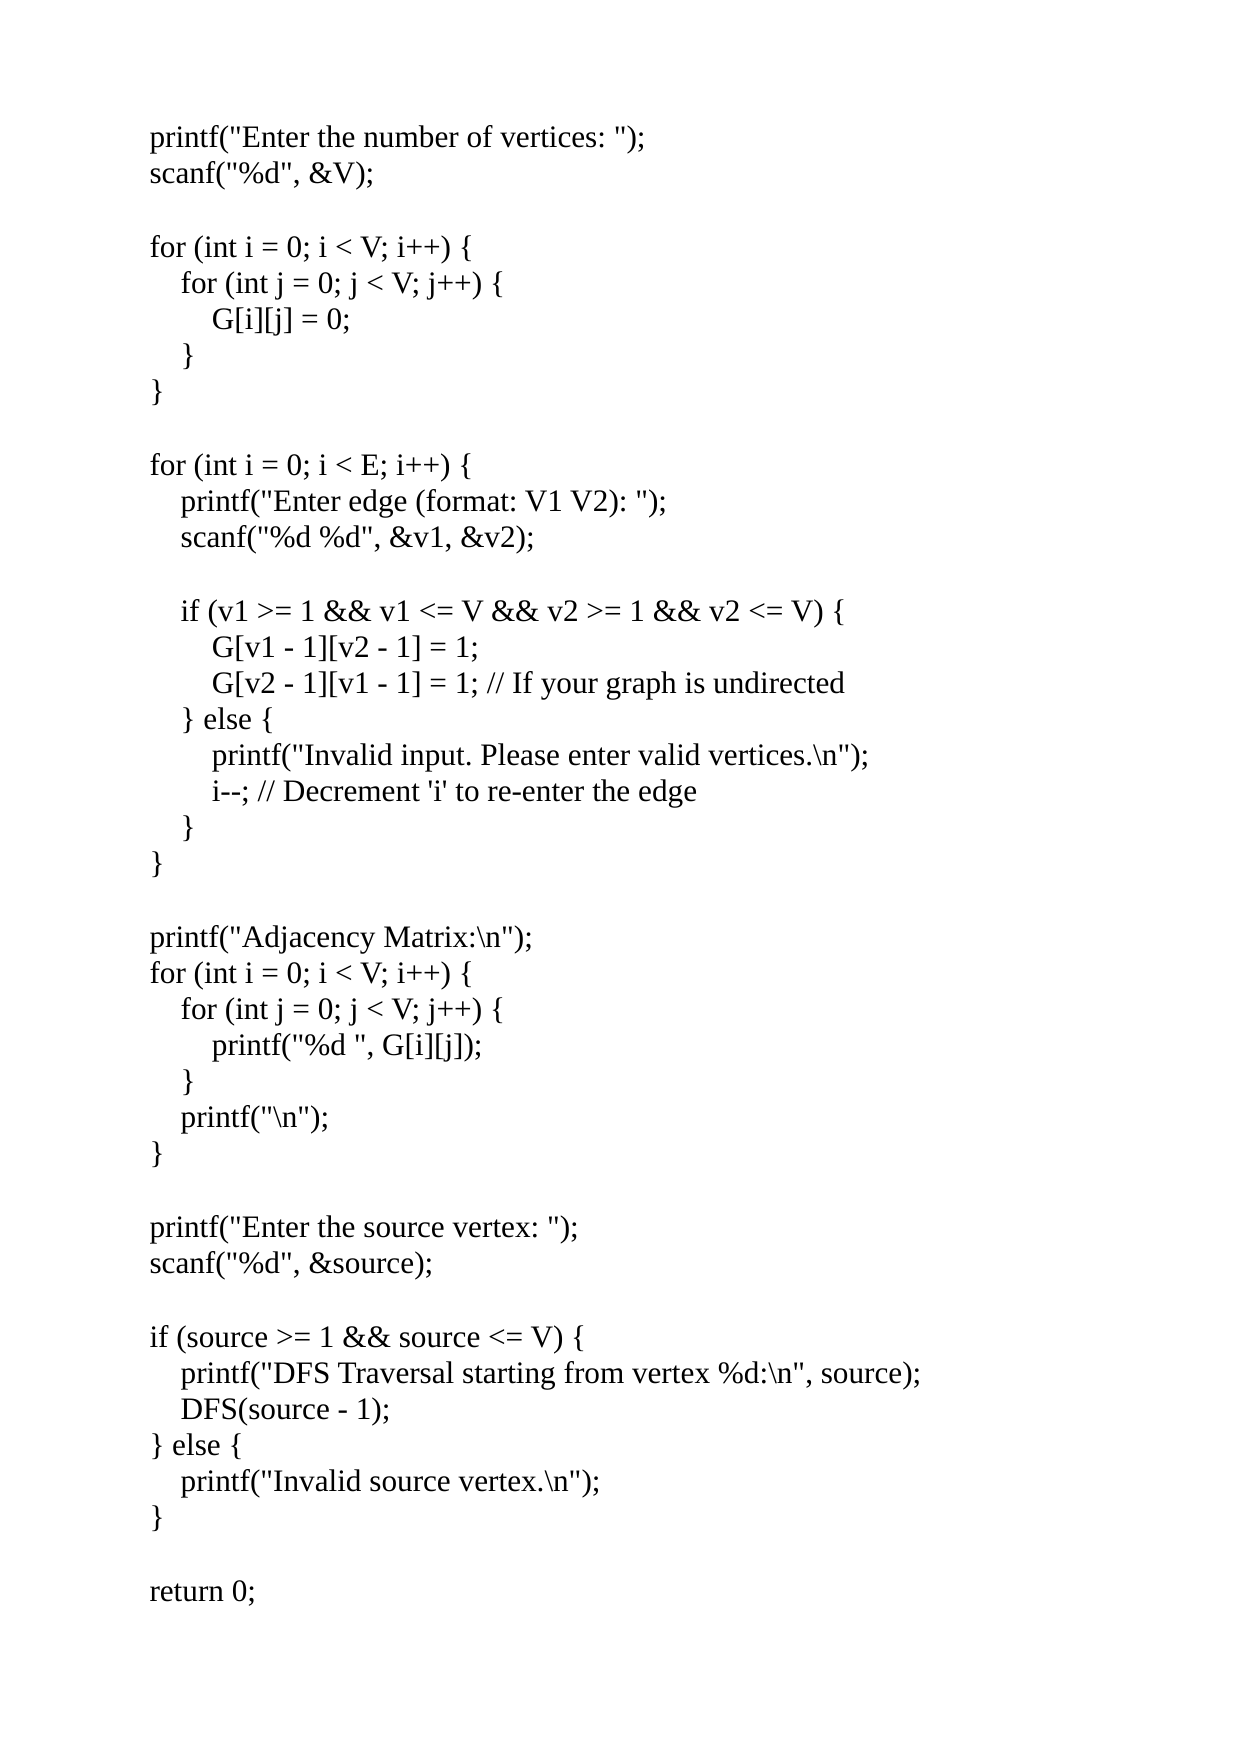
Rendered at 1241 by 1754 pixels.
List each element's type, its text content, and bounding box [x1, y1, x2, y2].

text scanf("%d", &V); [118, 154, 1122, 190]
text for (int i = 0; i < E; i++) { [118, 446, 1122, 482]
text } [118, 336, 1122, 372]
text for (int j = 0; j < V; j++) { [118, 264, 1122, 300]
text printf("%d ", G[i][j]); [118, 1026, 1122, 1062]
text if (v1 >= 1 && v1 <= V && v2 >= 1 && v2 <= V) { [118, 592, 1122, 628]
text G[v2 - 1][v1 - 1] = 1; // If your graph is undirected [118, 664, 1122, 700]
text printf("Adjacency Matrix:\n"); [118, 918, 1122, 954]
text return 0; [118, 1572, 1122, 1608]
text G[v1 - 1][v2 - 1] = 1; [118, 628, 1122, 664]
text } [118, 808, 1122, 844]
text printf("\n"); [118, 1098, 1122, 1134]
text printf("Enter the number of vertices: "); [118, 118, 1122, 154]
text } [118, 372, 1122, 408]
text for (int i = 0; i < V; i++) { [118, 228, 1122, 264]
text } [118, 1498, 1122, 1534]
text printf("Invalid input. Please enter valid vertices.\n"); [118, 736, 1122, 772]
text G[i][j] = 0; [118, 300, 1122, 336]
text DFS(source - 1); [118, 1390, 1122, 1426]
text printf("Invalid source vertex.\n"); [118, 1462, 1122, 1498]
text for (int j = 0; j < V; j++) { [118, 990, 1122, 1026]
text printf("Enter the source vertex: "); [118, 1208, 1122, 1244]
text } [118, 1062, 1122, 1098]
text printf("Enter edge (format: V1 V2): "); [118, 482, 1122, 518]
text i--; // Decrement 'i' to re-enter the edge [118, 772, 1122, 808]
text for (int i = 0; i < V; i++) { [118, 954, 1122, 990]
text if (source >= 1 && source <= V) { [118, 1318, 1122, 1354]
text } [118, 844, 1122, 880]
text } else { [118, 700, 1122, 736]
text scanf("%d", &source); [118, 1244, 1122, 1280]
text } else { [118, 1426, 1122, 1462]
text } [118, 1134, 1122, 1170]
text printf("DFS Traversal starting from vertex %d:\n", source); [118, 1354, 1122, 1390]
text scanf("%d %d", &v1, &v2); [118, 518, 1122, 554]
